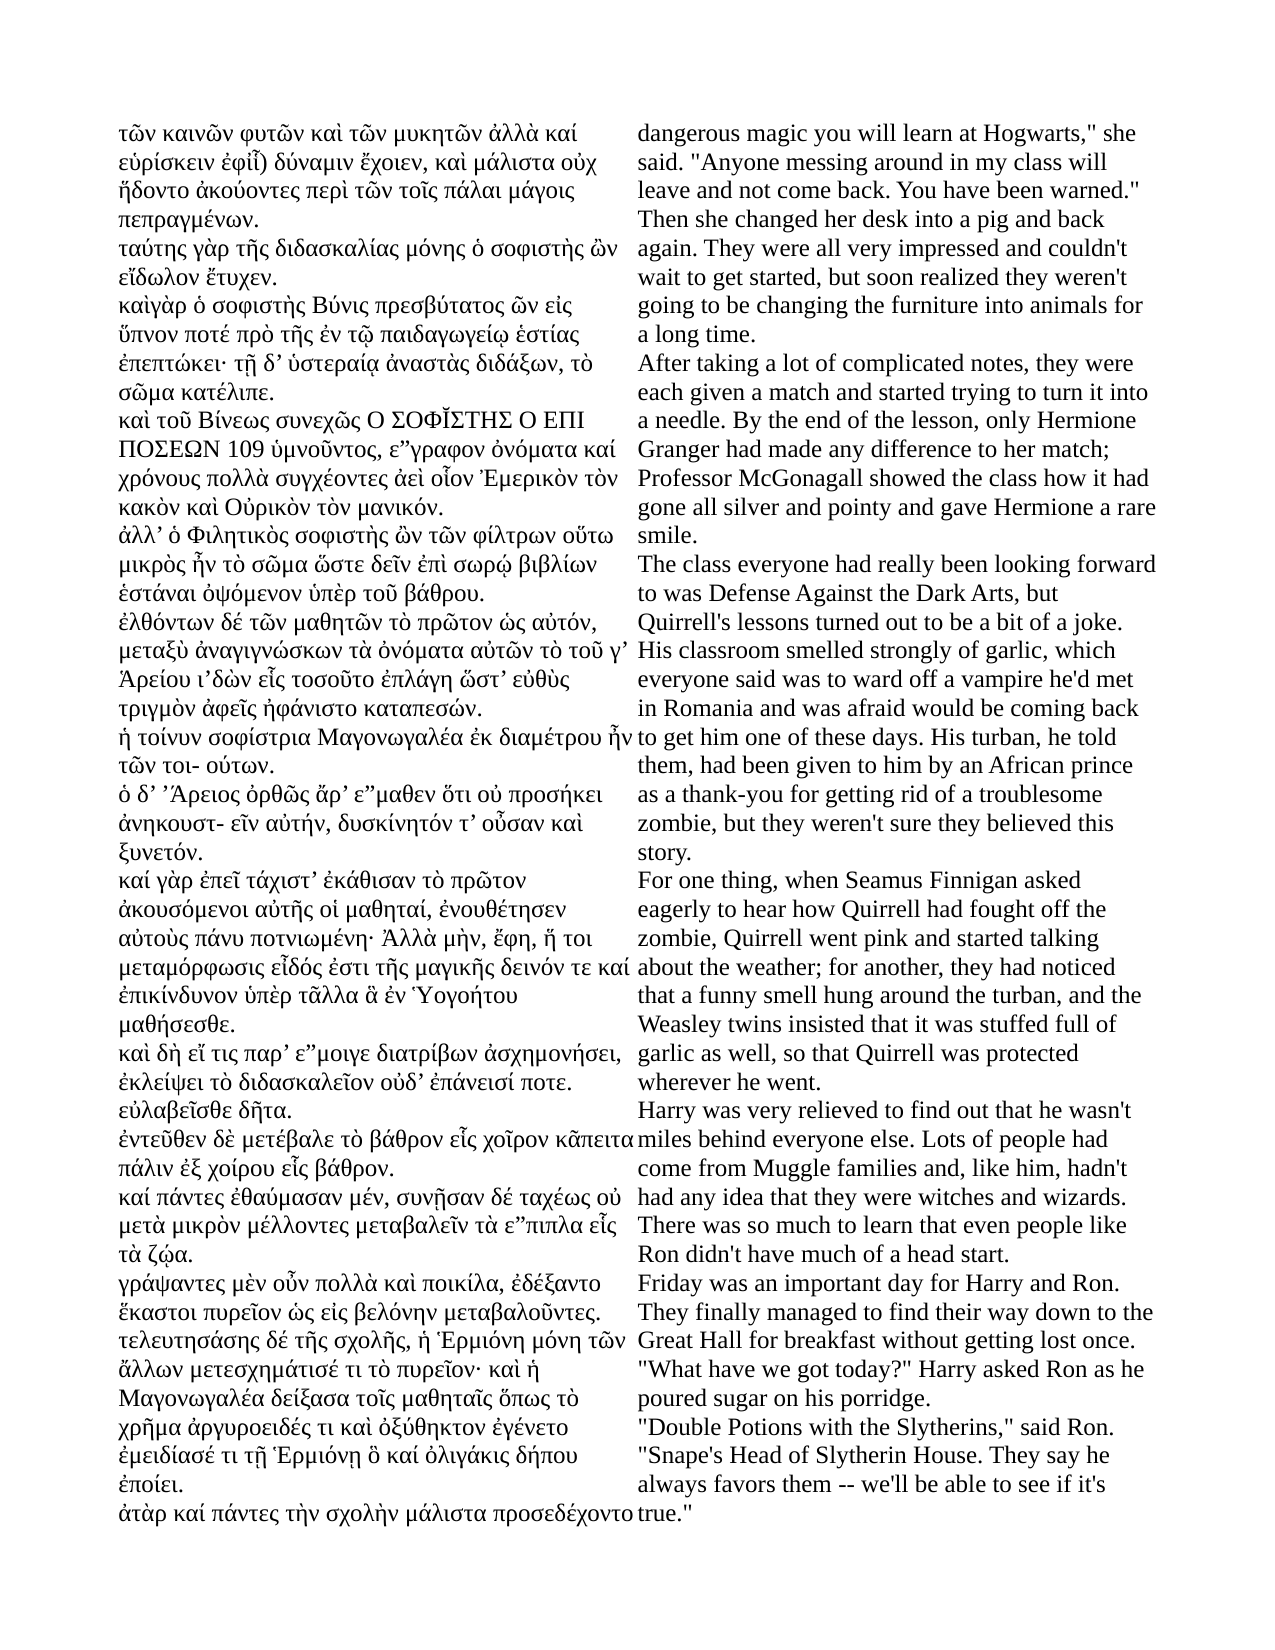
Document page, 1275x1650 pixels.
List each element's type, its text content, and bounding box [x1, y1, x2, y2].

table_cell τῶν καινῶν φυτῶν καὶ τῶν μυκητῶν ἀλλὰ καί εὑρίσκειν ἐφἰἷ) δύναμιν ἔχοιεν, καὶ μάλιστα οὐχ ἥδοντο ἀκούοντες περὶ τῶν τοῖς πάλαι μάγοις πεπραγμένων. ταύτης γὰρ τῆς διδασκαλίας μόνης ὁ σοφιστὴς ὢν εἴδωλον ἔτυχεν. καὶγὰρ ὁ σοφιστὴς Βύνις πρεσβύτατος ῶν εἰς ὕπνον ποτέ πρὸ τῆς ἐν τῷ παιδαγωγείῳ ἑστίας ἐπεπτώκει· τῇ δ’ ὑστεραίᾳ ἀναστὰς διδάξων, τὸ σῶμα κατέλιπε. καὶ τοῦ Βίνεως συνεχῶς Ο ΣΟΦῘΣΤΗΣ Ο ΕΠΙ ΠΟΣΕΩΝ 109 ὑμνοῦντος, ε”γραφον ὀνόματα καί χρόνους πολλὰ συγχέοντες ἀεὶ οἷον Ἐμερικὸν τὸν κακὸν καὶ Οὐρικὸν τὸν μανικόν. ἀλλ’ ὁ Φιλητικὸς σοφιστὴς ὢν τῶν φίλτρων οὕτω μικρὸς ἦν τὸ σῶμα ὥστε δεῖν ἐπὶ σωρῴ βιβλίων ἑστάναι ὀψόμενον ὑπὲρ τοῦ βάθρου. ἐλθόντων δέ τῶν μαθητῶν τὸ πρῶτον ὡς αὐτόν, μεταξὺ ἀναγιγνώσκων τὰ ὀνόματα αὐτῶν τὸ τοῦ γ’ Ἁρείου ι’δὼν εἷς τοσοῦτο ἐπλάγη ὥστ’ εὐθὺς τριγμὸν ἀφεῖς ἠφάνιστο καταπεσών. ἡ τοίνυν σοφίστρια Μαγονωγαλέα ἐκ διαμέτρου ἦν τῶν τοι- ούτων. ὁ δ’ ’Άρειος ὀρθῶς ἄρ’ ε”μαθεν ὅτι οὐ προσήκει ἀνηκουστ- εῖν αὐτήν, δυσκίνητόν τ’ οὖσαν καὶ ξυνετόν. καί γὰρ ἐπεῖ τάχιστ’ ἐκάθισαν τὸ πρῶτον ἀκουσόμενοι αὐτῆς οἱ μαθηταί, ἐνουθέτησεν αὐτοὺς πάνυ ποτνιωμένη· Ἀλλὰ μὴν, ἔφη, ἥ τοι μεταμόρφωσις εἶδός ἐστι τῆς μαγικῆς δεινόν τε καί ἐπικίνδυνον ὑπὲρ τᾶλλα ἃ ἐν Ὑογοήτου μαθήσεσθε. καὶ δὴ εἴ τις παρ’ ε”μοιγε διατρίβων ἀσχημονήσει, ἐκλείψει τὸ διδασκαλεῖον οὐδ’ ἐπάνεισί ποτε. εὐλαβεῖσθε δῆτα. ἐντεῦθεν δὲ μετέβαλε τὸ βάθρον εἷς χοῖρον κᾶπειτα πάλιν ἐξ χοίρου εἷς βάθρον. καί πάντες ἐθαύμασαν μέν, συνῇσαν δέ ταχέως οὐ μετὰ μικρὸν μέλλοντες μεταβαλεῖν τὰ ε”πιπλα εἷς τὰ ζῴα. γράψαντες μὲν οὖν πολλὰ καὶ ποικίλα, ἐδέξαντο ἕκαστοι πυρεῖον ὡς εἰς βελόνην μεταβαλοῦντες. τελευτησάσης δέ τῆς σχολῆς, ἡ Ἑρμιόνη μόνη τῶν ἄλλων μετεσχημάτισέ τι τὸ πυρεῖον· καὶ ἡ Μαγονωγαλέα δείξασα τοῖς μαθηταῖς ὅπως τὸ χρῆμα ἀργυροειδές τι καὶ ὀξύθηκτον ἐγένετο ἐμειδίασέ τι τῇ Ἑρμιόνῃ ὃ καί ὀλιγάκις δήπου ἐποίει. ἀτὰρ καί πάντες τὴν σχολὴν μάλιστα προσεδέχοντο [118, 118, 637, 1527]
table_cell dangerous magic you will learn at Hogwarts," she said. "Anyone messing around in my class will leave and not come back. You have been warned." Then she changed her desk into a pig and back again. They were all very impressed and couldn't wait to get started, but soon realized they weren't going to be changing the furniture into animals for a long time. After taking a lot of complicated notes, they were each given a match and started trying to turn it into a needle. By the end of the lesson, only Hermione Granger had made any difference to her match; Professor McGonagall showed the class how it had gone all silver and pointy and gave Hermione a rare smile. The class everyone had really been looking forward to was Defense Against the Dark Arts, but Quirrell's lessons turned out to be a bit of a joke. His classroom smelled strongly of garlic, which everyone said was to ward off a vampire he'd met in Romania and was afraid would be coming back to get him one of these days. His turban, he told them, had been given to him by an African prince as a thank-you for getting rid of a troublesome zombie, but they weren't sure they believed this story. For one thing, when Seamus Finnigan asked eagerly to hear how Quirrell had fought off the zombie, Quirrell went pink and started talking about the weather; for another, they had noticed that a funny smell hung around the turban, and the Weasley twins insisted that it was stuffed full of garlic as well, so that Quirrell was protected wherever he went. Harry was very relieved to find out that he wasn't miles behind everyone else. Lots of people had come from Muggle families and, like him, hadn't had any idea that they were witches and wizards. There was so much to learn that even people like Ron didn't have much of a head start. Friday was an important day for Harry and Ron. They finally managed to find their way down to the Great Hall for breakfast without getting lost once. "What have we got today?" Harry asked Ron as he poured sugar on his porridge. "Double Potions with the Slytherins," said Ron. "Snape's Head of Slytherin House. They say he always favors them -- we'll be able to see if it's true." [638, 118, 1157, 1527]
